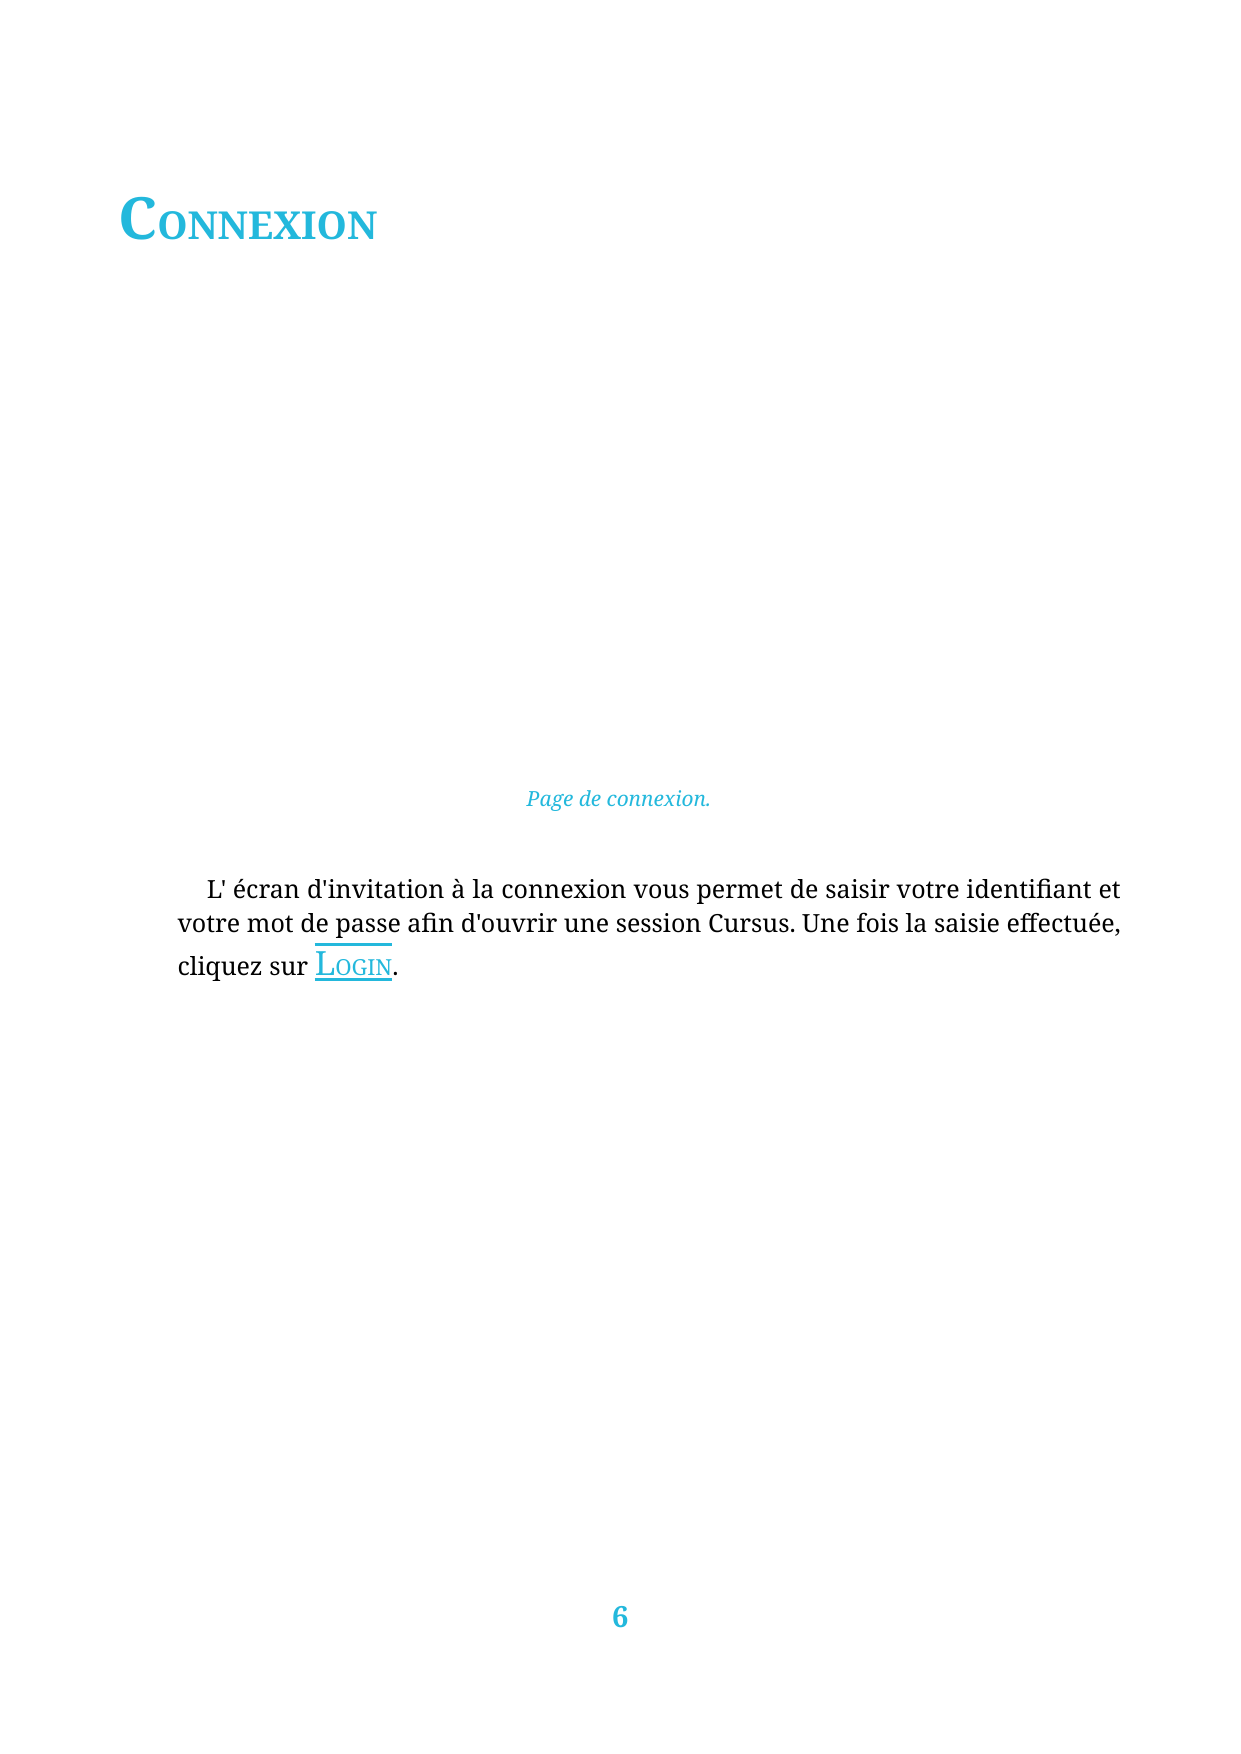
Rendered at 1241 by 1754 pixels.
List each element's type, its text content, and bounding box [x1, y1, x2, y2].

table_header Page de connexion. [164, 345, 1076, 813]
subtitle Connexion [118, 177, 1122, 257]
text L' écran d'invitation à la connexion vous permet de saisir votre identifiant et votre mot de passe afin d'ouvrir une session Cursus. Une fois la saisie effectuée, cliquez sur Login. [177, 872, 1122, 986]
